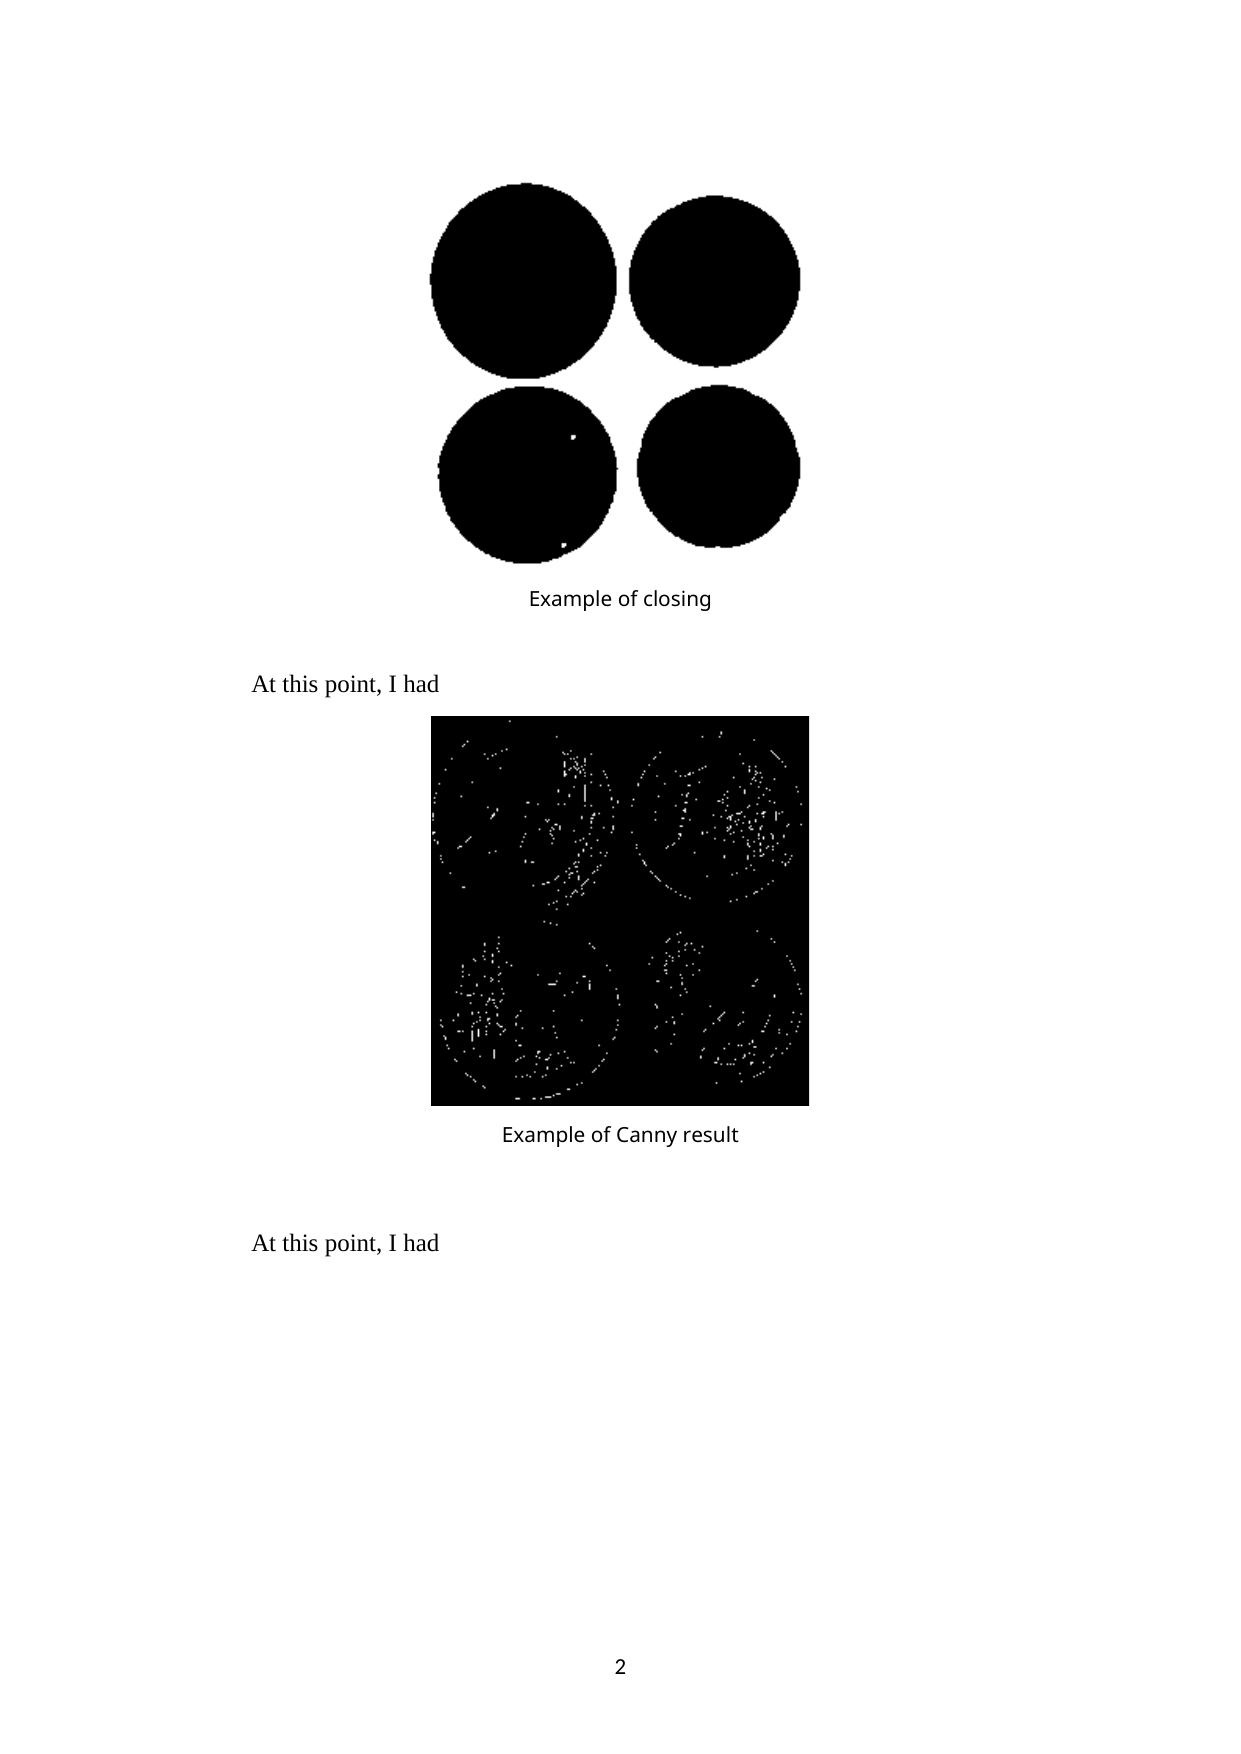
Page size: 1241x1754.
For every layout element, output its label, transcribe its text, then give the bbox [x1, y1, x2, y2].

picture [431, 716, 810, 1106]
text Example of closing [428, 570, 812, 612]
text At this point, I had [177, 1228, 1063, 1257]
picture [427, 177, 813, 570]
text At this point, I had [177, 669, 1063, 698]
text Example of Canny result [428, 729, 812, 1149]
